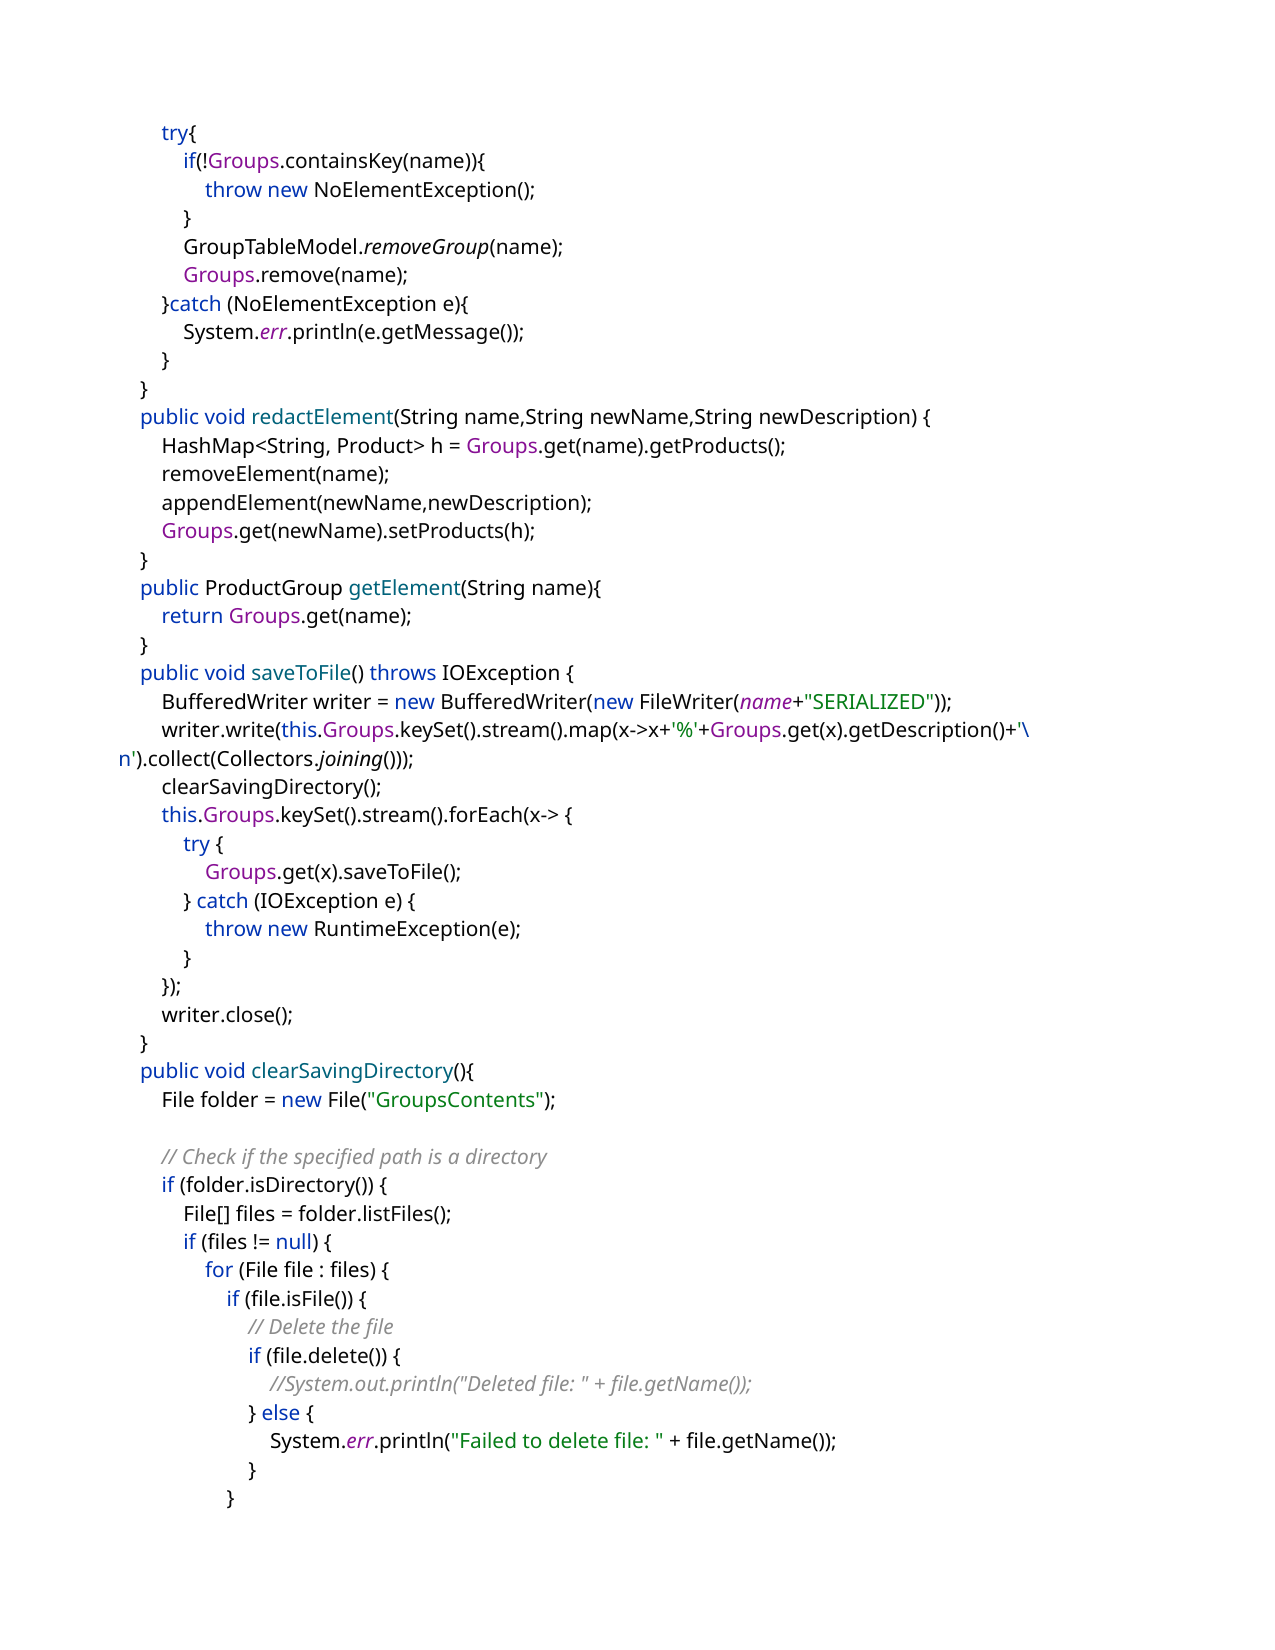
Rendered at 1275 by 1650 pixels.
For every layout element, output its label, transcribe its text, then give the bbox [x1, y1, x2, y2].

text try{ if(!Groups.containsKey(name)){ throw new NoElementException(); } GroupTableModel.removeGroup(name); Groups.remove(name); }catch (NoElementException e){ System.err.println(e.getMessage()); } } public void redactElement(String name,String newName,String newDescription) { HashMap<String, Product> h = Groups.get(name).getProducts(); removeElement(name); appendElement(newName,newDescription); Groups.get(newName).setProducts(h); } public ProductGroup getElement(String name){ return Groups.get(name); } public void saveToFile() throws IOException { BufferedWriter writer = new BufferedWriter(new FileWriter(name+"SERIALIZED")); writer.write(this.Groups.keySet().stream().map(x->x+'%'+Groups.get(x).getDescription()+'\n').collect(Collectors.joining())); clearSavingDirectory(); this.Groups.keySet().stream().forEach(x-> { try { Groups.get(x).saveToFile(); } catch (IOException e) { throw new RuntimeException(e); } }); writer.close(); } public void clearSavingDirectory(){ File folder = new File("GroupsContents"); // Check if the specified path is a directory if (folder.isDirectory()) { File[] files = folder.listFiles(); if (files != null) { for (File file : files) { if (file.isFile()) { // Delete the file if (file.delete()) { //System.out.println("Deleted file: " + file.getName()); } else { System.err.println("Failed to delete file: " + file.getName()); } } [118, 118, 1157, 1512]
